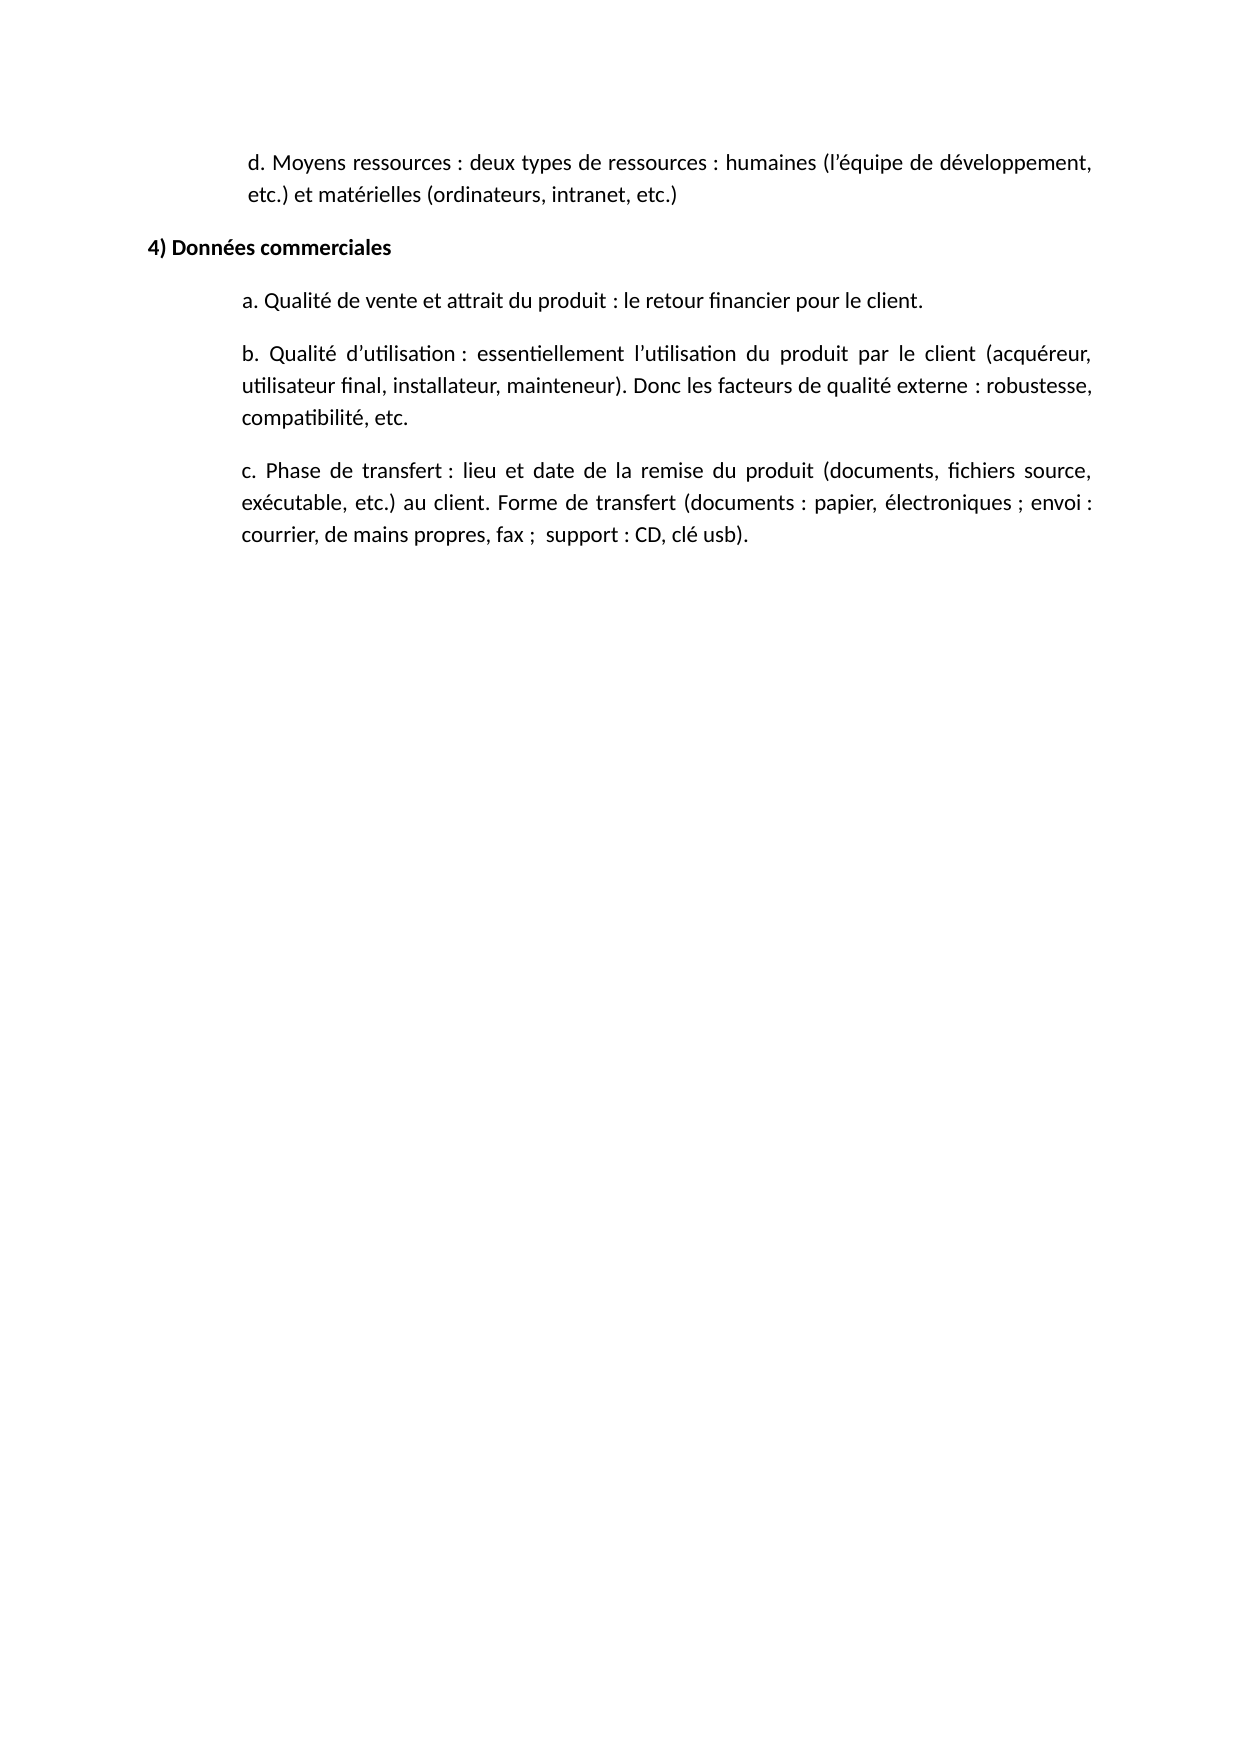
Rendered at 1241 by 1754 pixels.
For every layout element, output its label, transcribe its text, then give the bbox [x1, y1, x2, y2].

text d. Moyens ressources : deux types de ressources : humaines (l’équipe de développement, etc.) et matérielles (ordinateurs, intranet, etc.) [248, 148, 1093, 208]
text c. Phase de transfert : lieu et date de la remise du produit (documents, fichiers source, exécutable, etc.) au client. Forme de transfert (documents : papier, électroniques ; envoi : courrier, de mains propres, fax ; support : CD, clé usb). [241, 456, 1093, 549]
text a. Qualité de vente et attrait du produit : le retour financier pour le client. [148, 286, 1093, 314]
text b. Qualité d’utilisation : essentiellement l’utilisation du produit par le client (acquéreur, utilisateur final, installateur, mainteneur). Donc les facteurs de qualité externe : robustesse, compatibilité, etc. [242, 339, 1093, 431]
text 4) Données commerciales [148, 233, 1093, 261]
